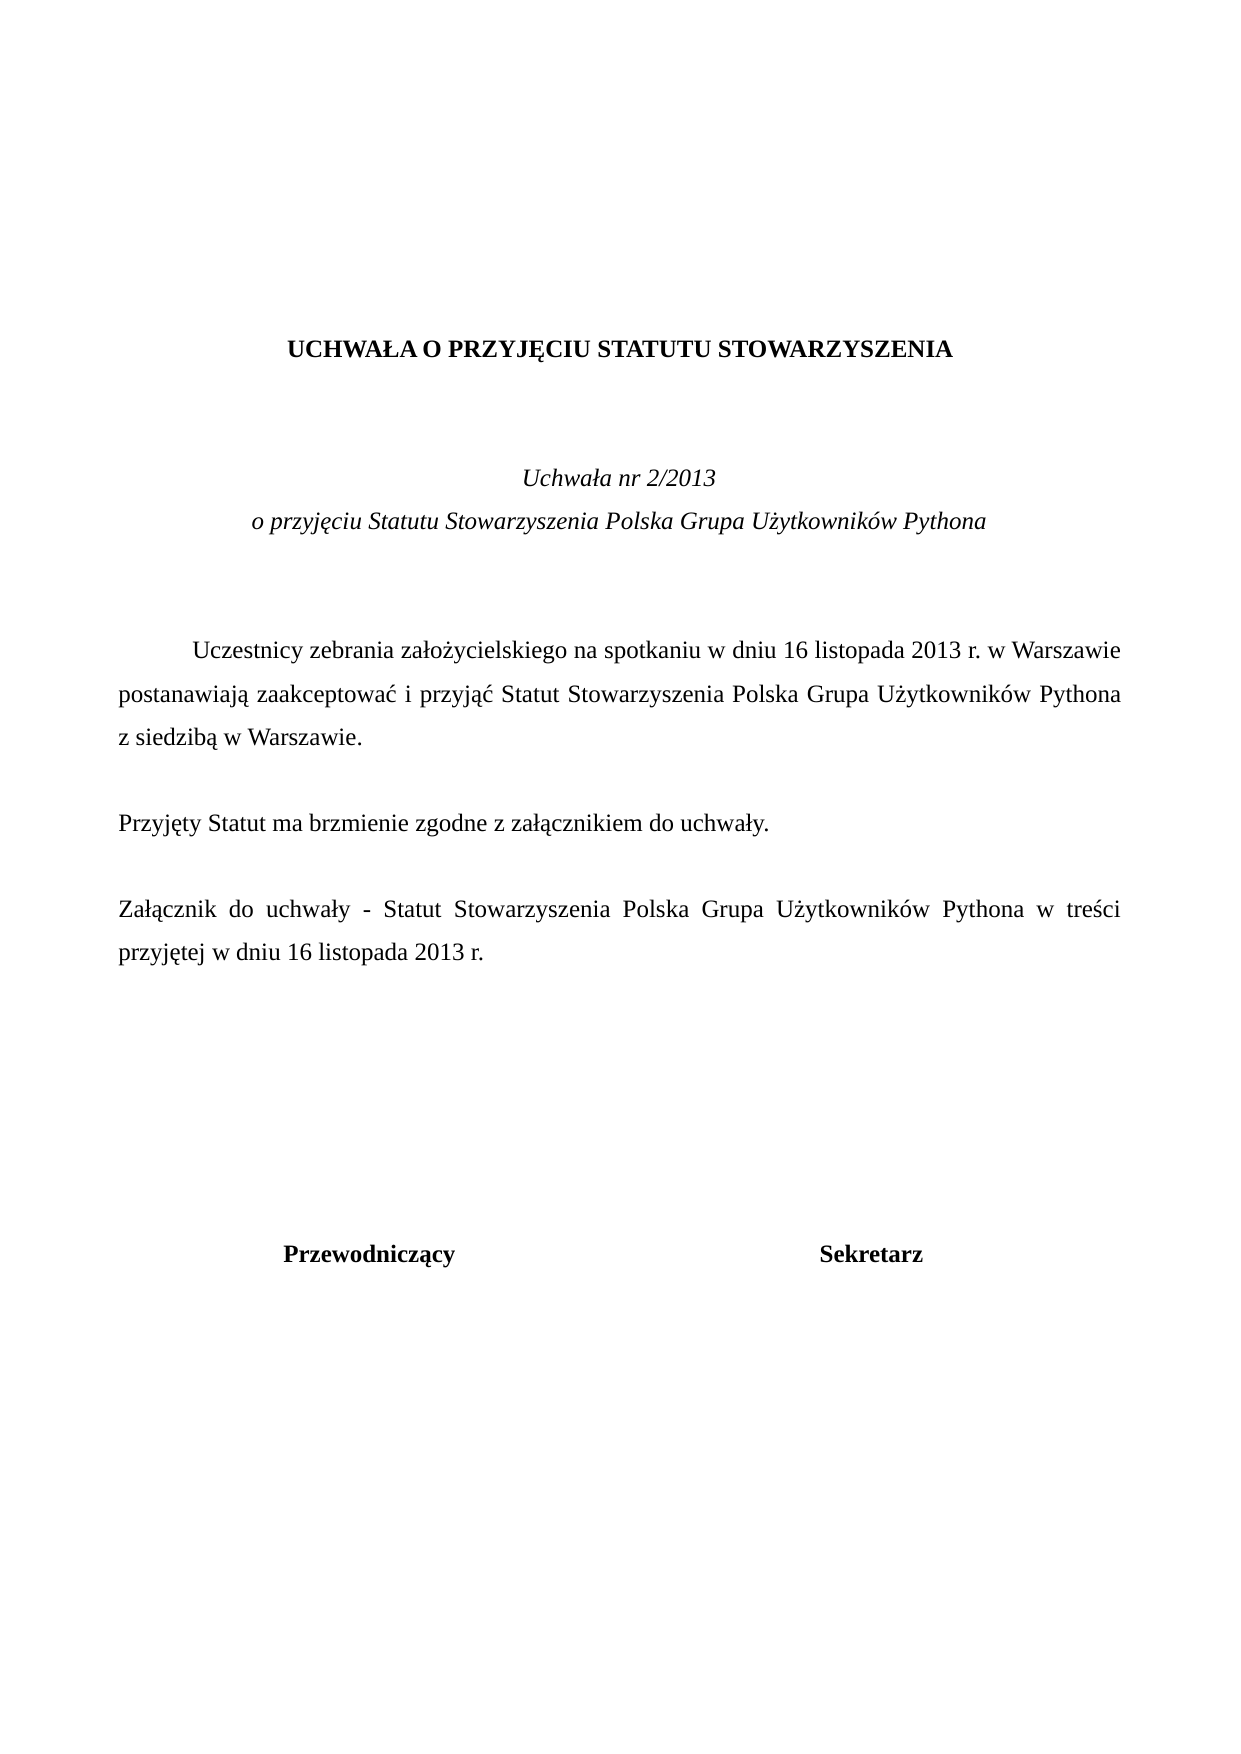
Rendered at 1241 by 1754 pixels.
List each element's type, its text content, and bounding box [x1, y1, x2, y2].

text Załącznik do uchwały - Statut Stowarzyszenia Polska Grupa Użytkowników Pythona w treści przyjętej w dniu 16 listopada 2013 r. [118, 894, 1122, 966]
text Przyjęty Statut ma brzmienie zgodne z załącznikiem do uchwały. [118, 808, 1122, 837]
table_header Sekretarz [620, 1239, 1122, 1268]
text Uchwała nr 2/2013 [118, 463, 1122, 492]
text Uczestnicy zebrania założycielskiego na spotkaniu w dniu 16 listopada 2013 r. w Warszawie postanawiają zaakceptować i przyjąć Statut Stowarzyszenia Polska Grupa Użytkowników Pythona z siedzibą w Warszawie. [118, 636, 1122, 751]
text o przyjęciu Statutu Stowarzyszenia Polska Grupa Użytkowników Pythona [118, 506, 1122, 535]
text UCHWAŁA O PRZYJĘCIU STATUTU STOWARZYSZENIA [118, 334, 1122, 362]
table_header Przewodniczący [118, 1239, 620, 1268]
